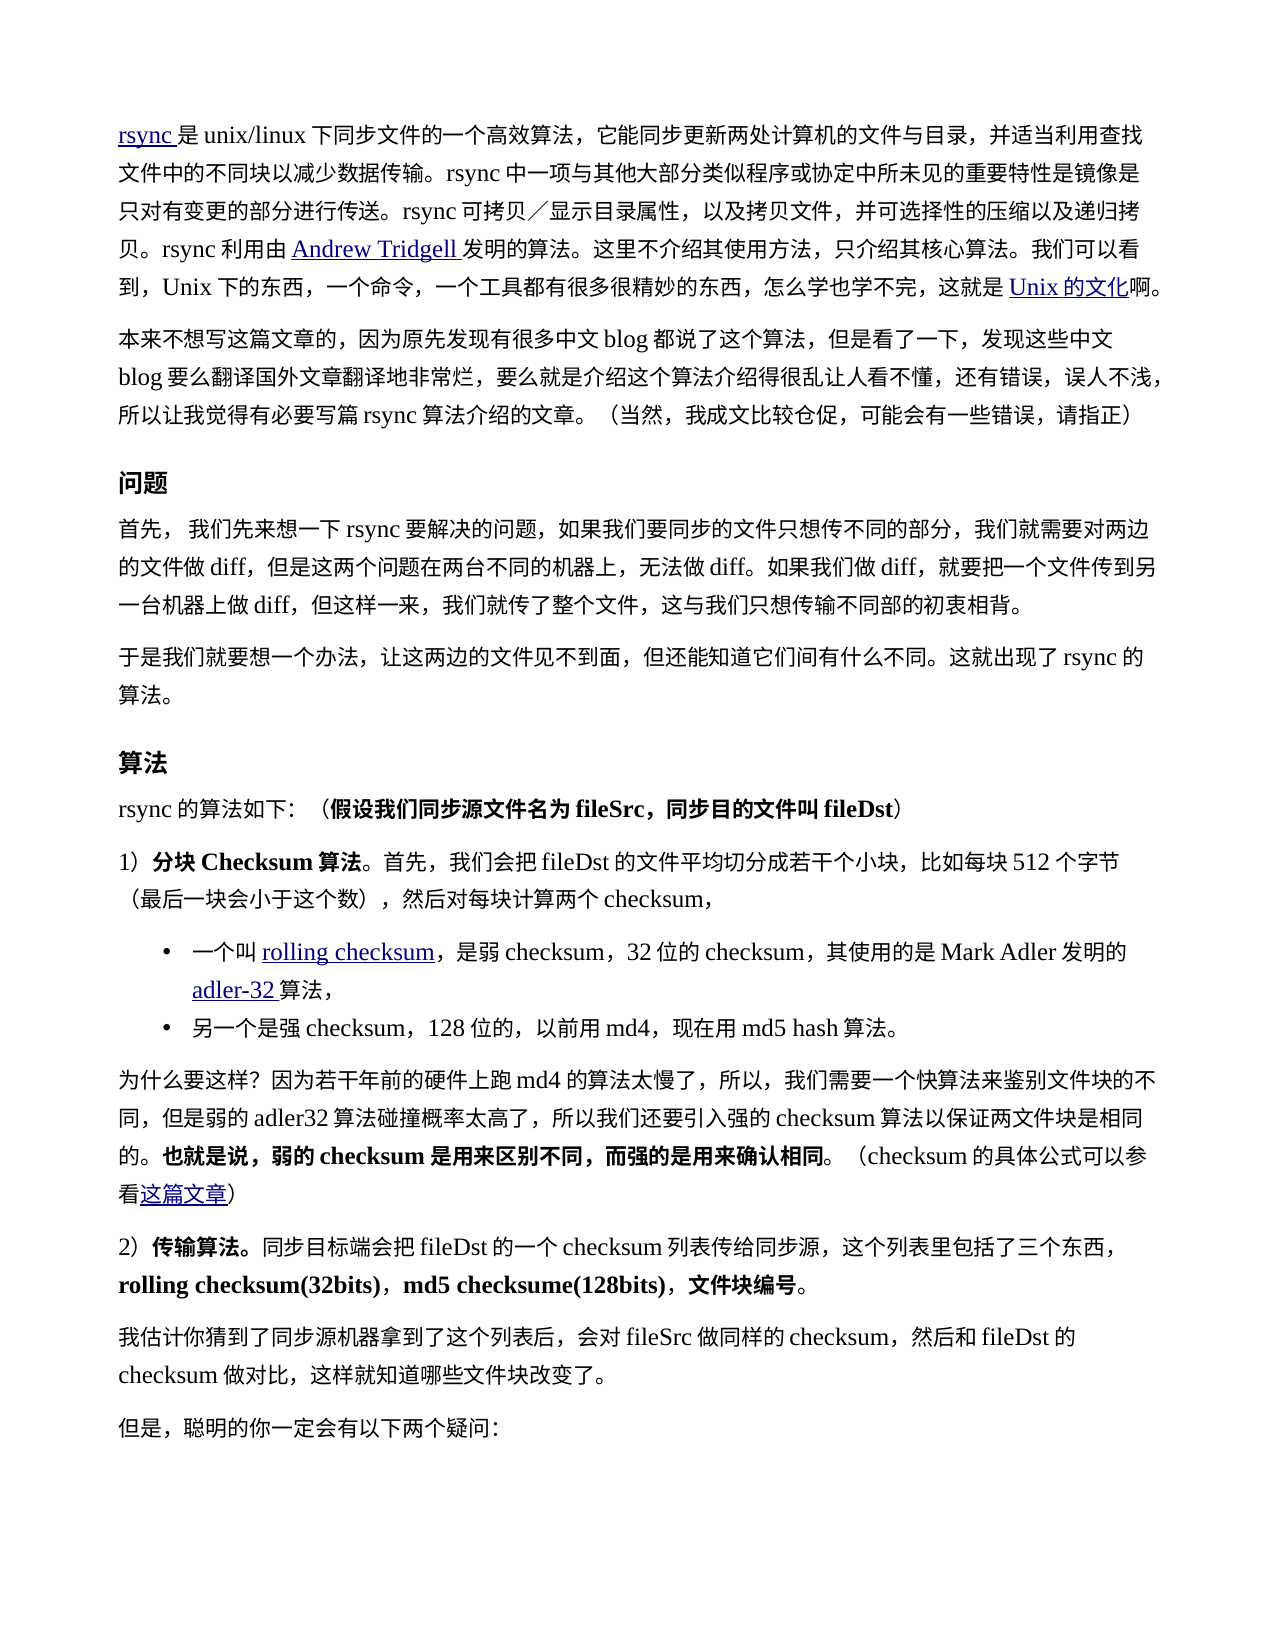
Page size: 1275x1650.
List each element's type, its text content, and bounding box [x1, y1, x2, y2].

text 为什么要这样？因为若干年前的硬件上跑md4的算法太慢了，所以，我们需要一个快算法来鉴别文件块的不同，但是弱的adler32算法碰撞概率太高了，所以我们还要引入强的checksum算法以保证两文件块是相同的。也就是说，弱的checksum是用来区别不同，而强的是用来确认相同。（checksum的具体公式可以参看这篇文章） [118, 1063, 1157, 1209]
text 本来不想写这篇文章的，因为原先发现有很多中文blog都说了这个算法，但是看了一下，发现这些中文blog要么翻译国外文章翻译地非常烂，要么就是介绍这个算法介绍得很乱让人看不懂，还有错误，误人不浅，所以让我觉得有必要写篇rsync算法介绍的文章。（当然，我成文比较仓促，可能会有一些错误，请指正） [118, 322, 1157, 430]
text 于是我们就要想一个办法，让这两边的文件见不到面，但还能知道它们间有什么不同。这就出现了rsync的算法。 [118, 640, 1157, 710]
text 2）传输算法。同步目标端会把fileDst的一个checksum列表传给同步源，这个列表里包括了三个东西，rolling checksum(32bits)，md5 checksume(128bits)，文件块编号。 [118, 1230, 1157, 1299]
text rsync是unix/linux下同步文件的一个高效算法，它能同步更新两处计算机的文件与目录，并适当利用查找文件中的不同块以减少数据传输。rsync中一项与其他大部分类似程序或协定中所未见的重要特性是镜像是只对有变更的部分进行传送。rsync可拷贝／显示目录属性，以及拷贝文件，并可选择性的压缩以及递归拷贝。rsync利用由Andrew Tridgell发明的算法。这里不介绍其使用方法，只介绍其核心算法。我们可以看到，Unix下的东西，一个命令，一个工具都有很多很精妙的东西，怎么学也学不完，这就是Unix的文化啊。 [118, 118, 1157, 302]
subtitle 算法 [118, 743, 1157, 779]
text 首先， 我们先来想一下rsync要解决的问题，如果我们要同步的文件只想传不同的部分，我们就需要对两边的文件做diff，但是这两个问题在两台不同的机器上，无法做diff。如果我们做diff，就要把一个文件传到另一台机器上做diff，但这样一来，我们就传了整个文件，这与我们只想传输不同部的初衷相背。 [118, 512, 1157, 619]
list 一个叫rolling checksum，是弱checksum，32位的checksum，其使用的是Mark Adler发明的adler-32算法， [162, 935, 1157, 1004]
text 1）分块Checksum算法。首先，我们会把fileDst的文件平均切分成若干个小块，比如每块512个字节（最后一块会小于这个数），然后对每块计算两个checksum， [118, 844, 1157, 914]
list 另一个是强checksum，128位的，以前用md4，现在用md5 hash算法。 [162, 1011, 1157, 1042]
subtitle 问题 [118, 463, 1157, 499]
text rsync的算法如下：（假设我们同步源文件名为fileSrc，同步目的文件叫fileDst） [118, 792, 1157, 824]
text 我估计你猜到了同步源机器拿到了这个列表后，会对fileSrc做同样的checksum，然后和fileDst的checksum做对比，这样就知道哪些文件块改变了。 [118, 1320, 1157, 1390]
text 但是，聪明的你一定会有以下两个疑问： [118, 1411, 1157, 1442]
